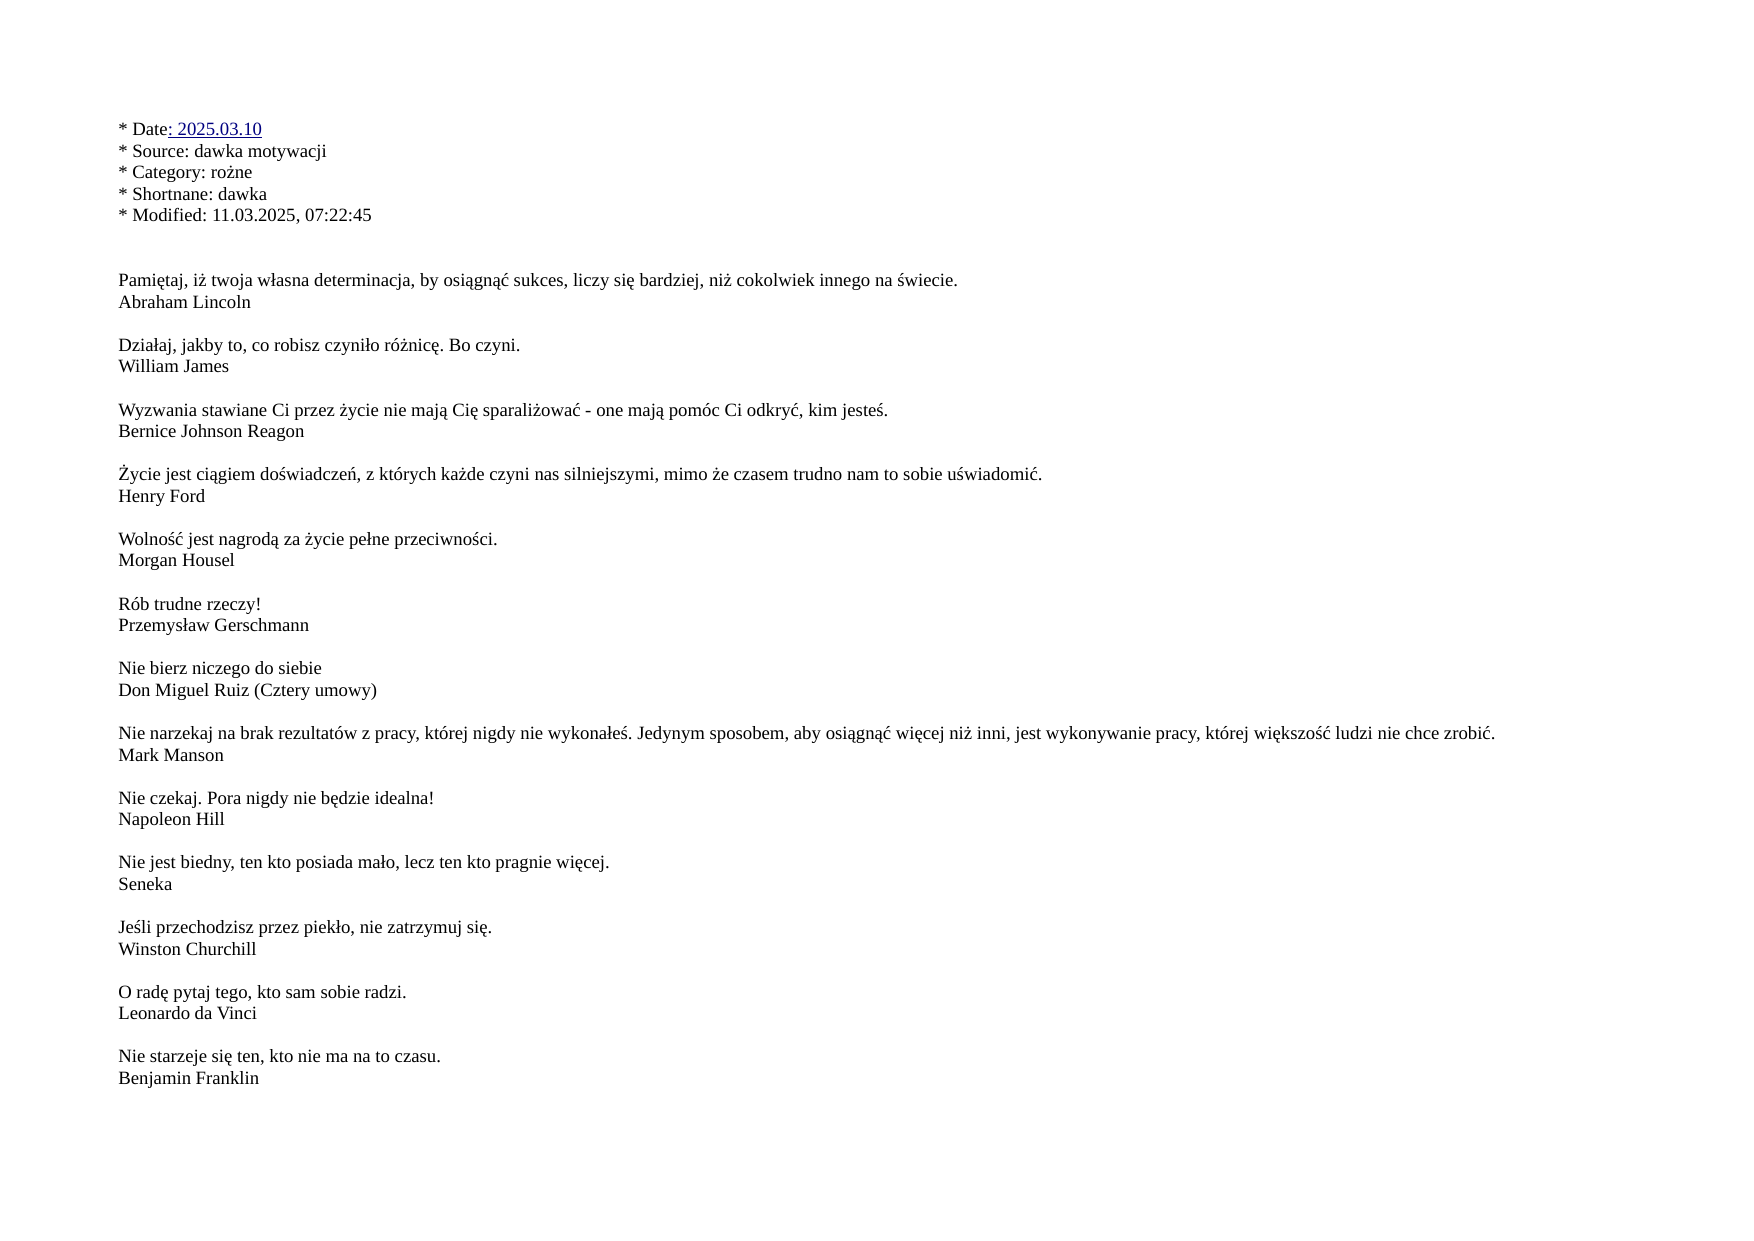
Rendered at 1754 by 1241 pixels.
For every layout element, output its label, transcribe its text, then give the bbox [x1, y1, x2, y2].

text Henry Ford [118, 485, 1636, 506]
text Nie czekaj. Pora nigdy nie będzie idealna! [118, 787, 1636, 808]
text Nie bierz niczego do siebie [118, 657, 1636, 679]
text Nie jest biedny, ten kto posiada mało, lecz ten kto pragnie więcej. [118, 851, 1636, 873]
text Wolność jest nagrodą za życie pełne przeciwności. [118, 528, 1636, 549]
text Winston Churchill [118, 937, 1636, 959]
text Nie narzekaj na brak rezultatów z pracy, której nigdy nie wykonałeś. Jedynym sposobem, aby osiągnąć więcej niż inni, jest wykonywanie pracy, której większość ludzi nie chce zrobić. [118, 722, 1636, 743]
text Leonardo da Vinci [118, 1002, 1636, 1024]
text Mark Manson [118, 743, 1636, 765]
text O radę pytaj tego, kto sam sobie radzi. [118, 981, 1636, 1002]
text Przemysław Gerschmann [118, 614, 1636, 636]
text Morgan Housel [118, 549, 1636, 571]
text Abraham Lincoln [118, 291, 1636, 312]
text Działaj, jakby to, co robisz czyniło różnicę. Bo czyni. [118, 334, 1636, 355]
text Jeśli przechodzisz przez piekło, nie zatrzymuj się. [118, 916, 1636, 937]
text Życie jest ciągiem doświadczeń, z których każde czyni nas silniejszymi, mimo że czasem trudno nam to sobie uświadomić. [118, 463, 1636, 485]
text Pamiętaj, iż twoja własna determinacja, by osiągnąć sukces, liczy się bardziej, niż cokolwiek innego na świecie. [118, 269, 1636, 291]
text Wyzwania stawiane Ci przez życie nie mają Cię sparaliżować - one mają pomóc Ci odkryć, kim jesteś. [118, 398, 1636, 420]
text Rób trudne rzeczy! [118, 592, 1636, 614]
text Bernice Johnson Reagon [118, 420, 1636, 442]
text Nie starzeje się ten, kto nie ma na to czasu. [118, 1045, 1636, 1067]
text * Modified: 11.03.2025, 07:22:28 [118, 204, 1636, 226]
text William James [118, 355, 1636, 377]
text Benjamin Franklin [118, 1067, 1636, 1088]
text * Shortnane: dawka [118, 183, 1636, 204]
text Napoleon Hill [118, 808, 1636, 830]
text * Category: rożne [118, 161, 1636, 183]
text Seneka [118, 873, 1636, 894]
text * Date: 2025.03.10 [118, 118, 1636, 140]
text * Source: dawka motywacji [118, 140, 1636, 161]
text Don Miguel Ruiz (Cztery umowy) [118, 679, 1636, 700]
